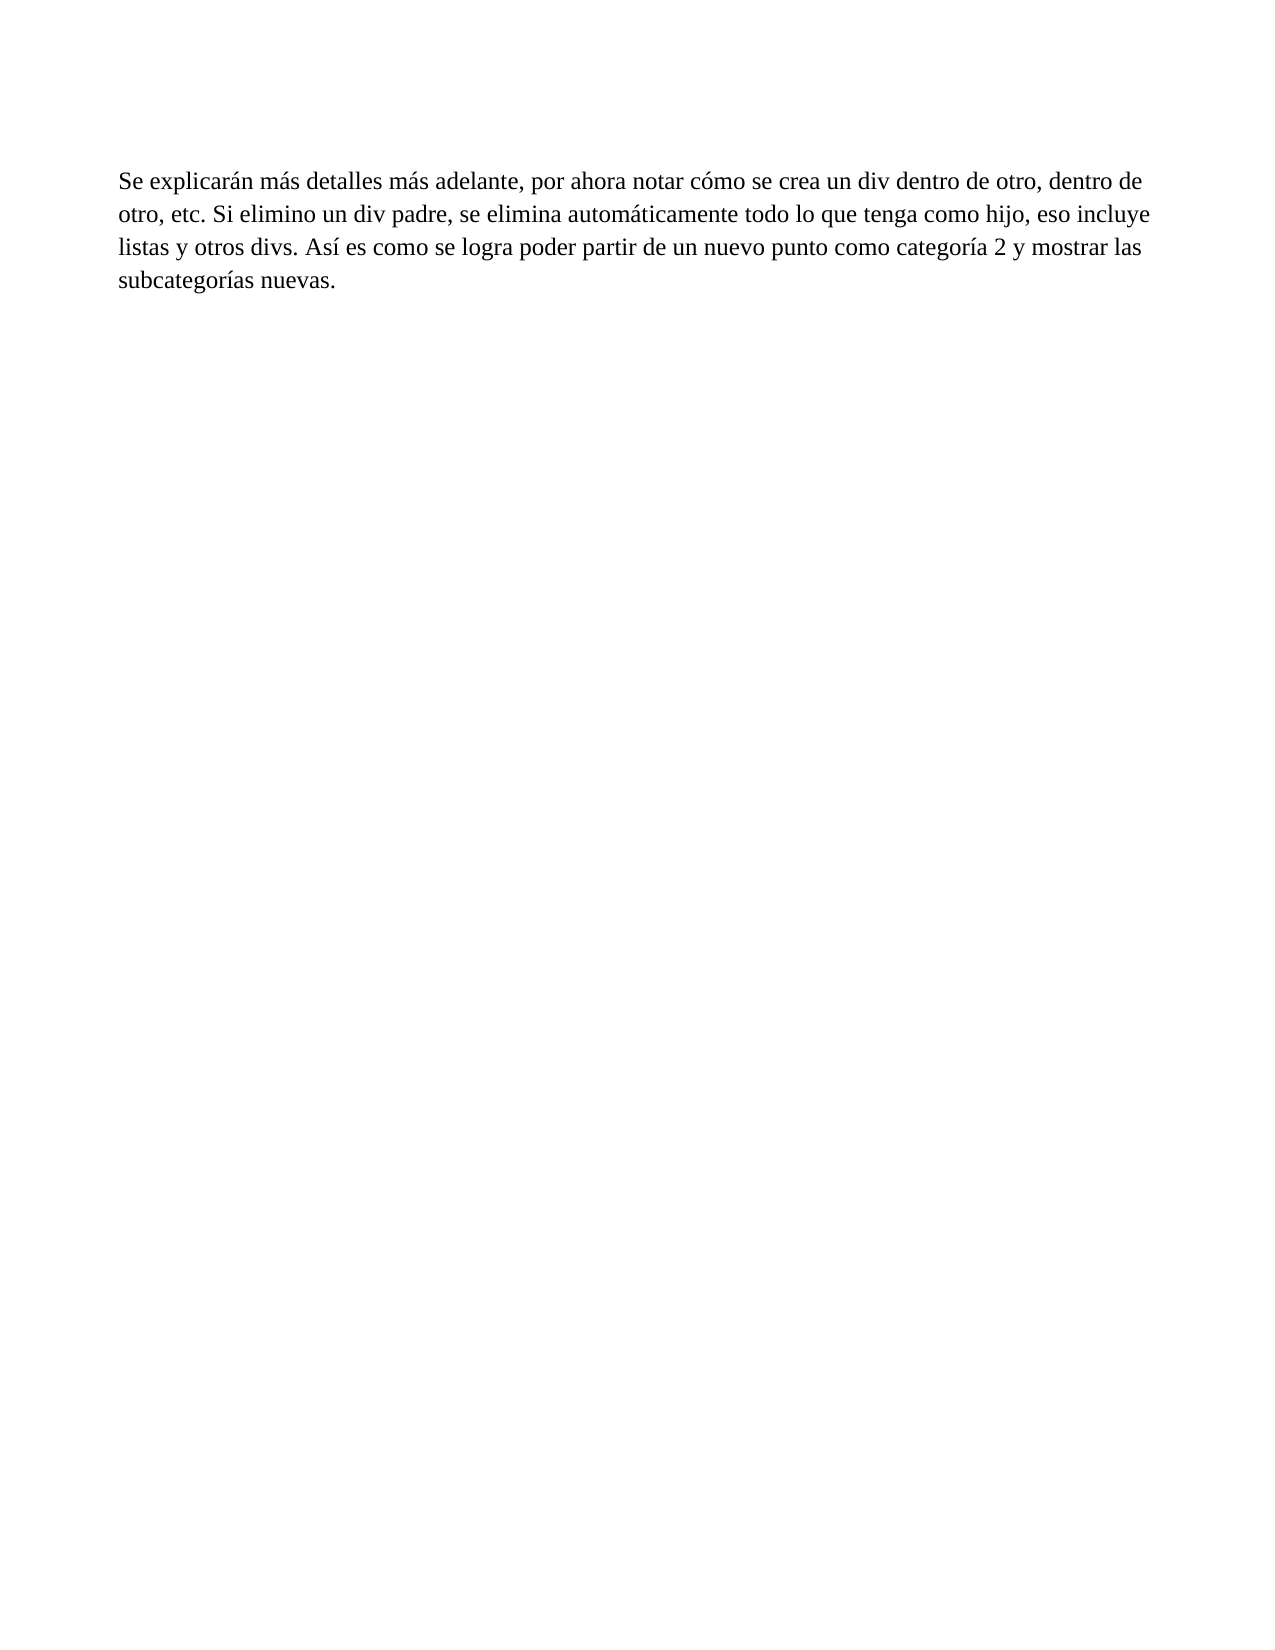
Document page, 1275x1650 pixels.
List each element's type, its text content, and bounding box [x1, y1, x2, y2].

text Se explicarán más detalles más adelante, por ahora notar cómo se crea un div dentro de otro, dentro de otro, etc. Si elimino un div padre, se elimina automáticamente todo lo que tenga como hijo, eso incluye listas y otros divs. Así es como se logra poder partir de un nuevo punto como categoría 2 y mostrar las subcategorías nuevas. [118, 166, 1157, 293]
